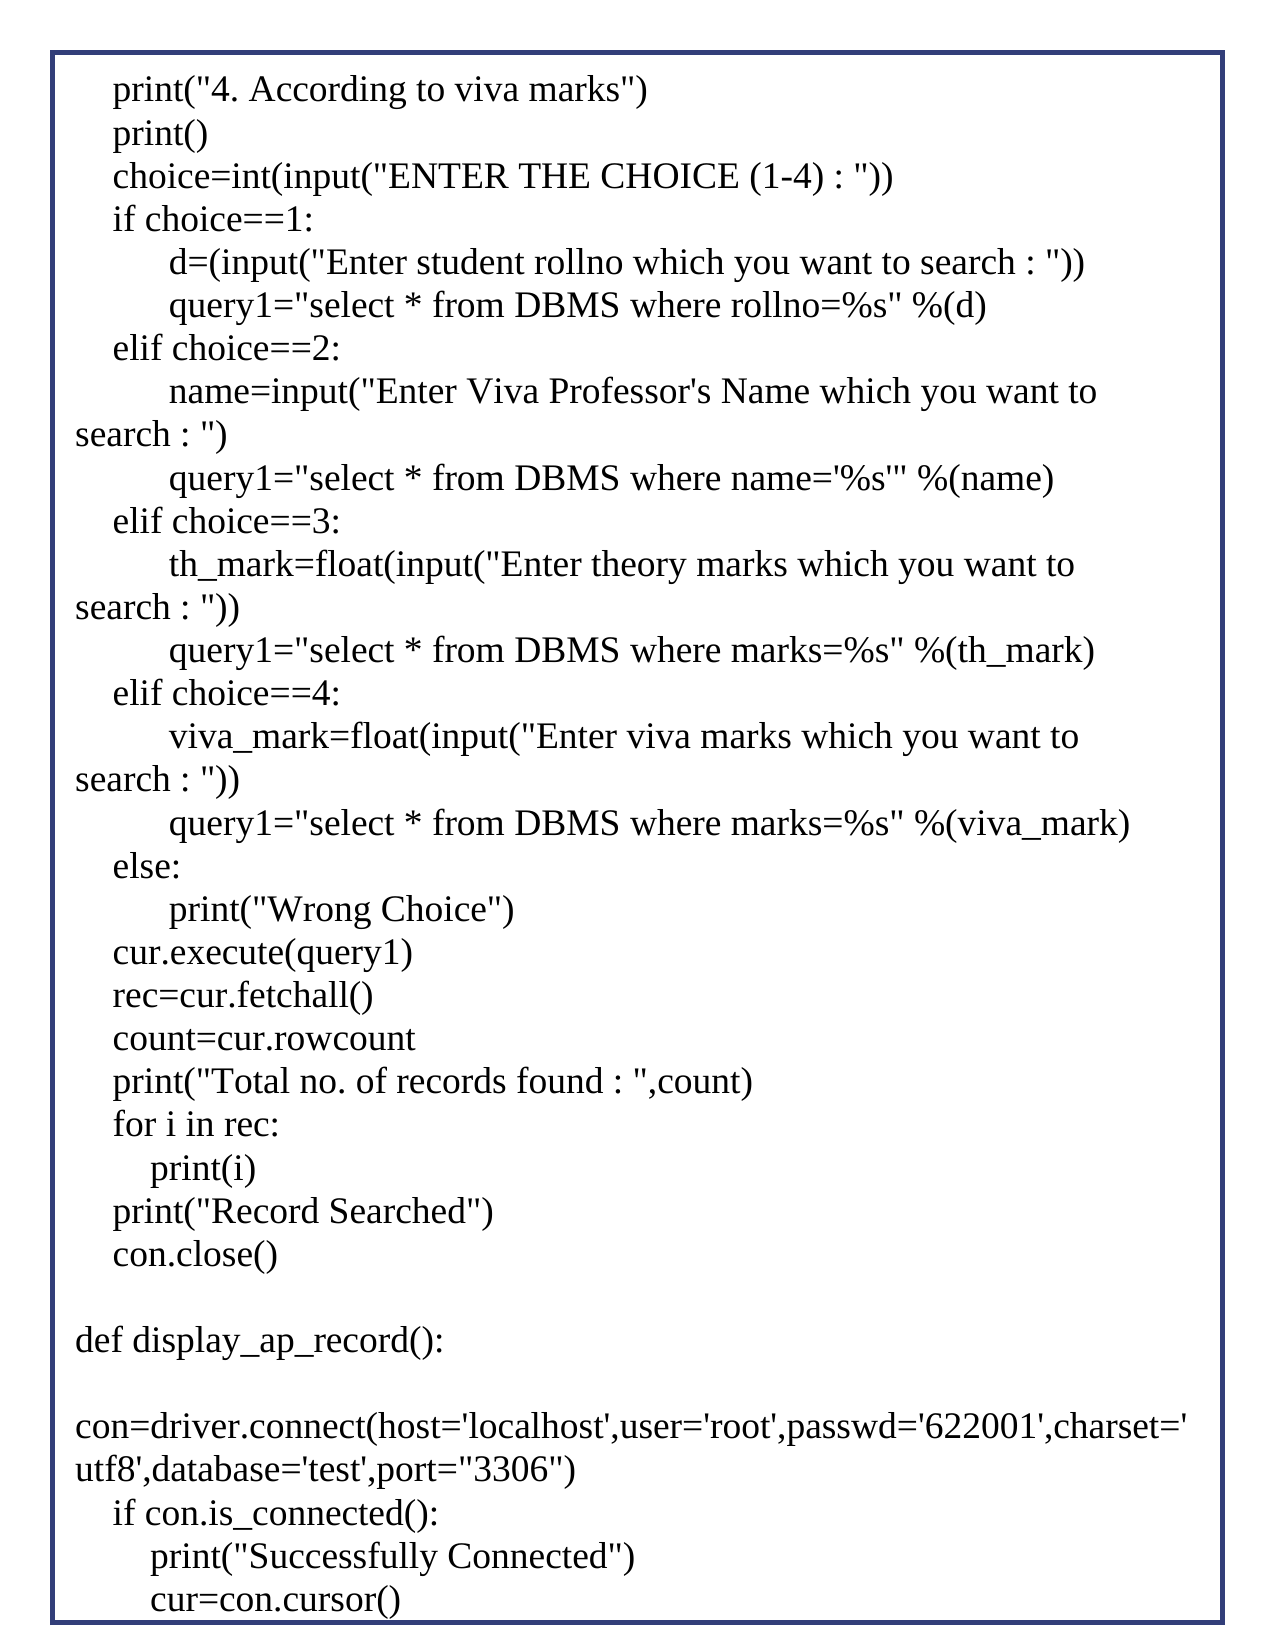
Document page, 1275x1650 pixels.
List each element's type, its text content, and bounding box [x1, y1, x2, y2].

text print() [75, 110, 1200, 153]
text query1="select * from DBMS where marks=%s" %(viva_mark) [75, 800, 1200, 843]
text con.close() [75, 1231, 1200, 1274]
text choice=int(input("ENTER THE CHOICE (1-4) : ")) [75, 153, 1200, 196]
text elif choice==3: [75, 498, 1200, 541]
text query1="select * from DBMS where name='%s'" %(name) [75, 455, 1200, 498]
text print("Wrong Choice") [75, 886, 1200, 929]
text print("Successfully Connected") [75, 1533, 1200, 1576]
text else: [75, 843, 1200, 886]
text name=input("Enter Viva Professor's Name which you want to search : ") [75, 369, 1200, 455]
text rec=cur.fetchall() [75, 972, 1200, 1016]
text count=cur.rowcount [75, 1016, 1200, 1059]
text print(i) [75, 1145, 1200, 1188]
text print("Record Searched") [75, 1188, 1200, 1231]
text for i in rec: [75, 1102, 1200, 1145]
text if con.is_connected(): [75, 1490, 1200, 1533]
text cur.execute(query1) [75, 929, 1200, 972]
text viva_mark=float(input("Enter viva marks which you want to search : ")) [75, 714, 1200, 800]
text def display_ap_record(): [75, 1317, 1200, 1361]
text d=(input("Enter student rollno which you want to search : ")) [75, 239, 1200, 282]
text if choice==1: [75, 196, 1200, 239]
text elif choice==2: [75, 326, 1200, 369]
text query1="select * from DBMS where marks=%s" %(th_mark) [75, 627, 1200, 671]
text con=driver.connect(host='localhost',user='root',passwd='622001',charset='utf8',database='test',port="3306") [75, 1361, 1200, 1490]
text query1="select * from DBMS where rollno=%s" %(d) [75, 282, 1200, 326]
text cur=con.cursor() [75, 1576, 1200, 1619]
text elif choice==4: [75, 671, 1200, 714]
text print("4. According to viva marks") [75, 67, 1200, 110]
text th_mark=float(input("Enter theory marks which you want to search : ")) [75, 541, 1200, 627]
text print("Total no. of records found : ",count) [75, 1059, 1200, 1102]
